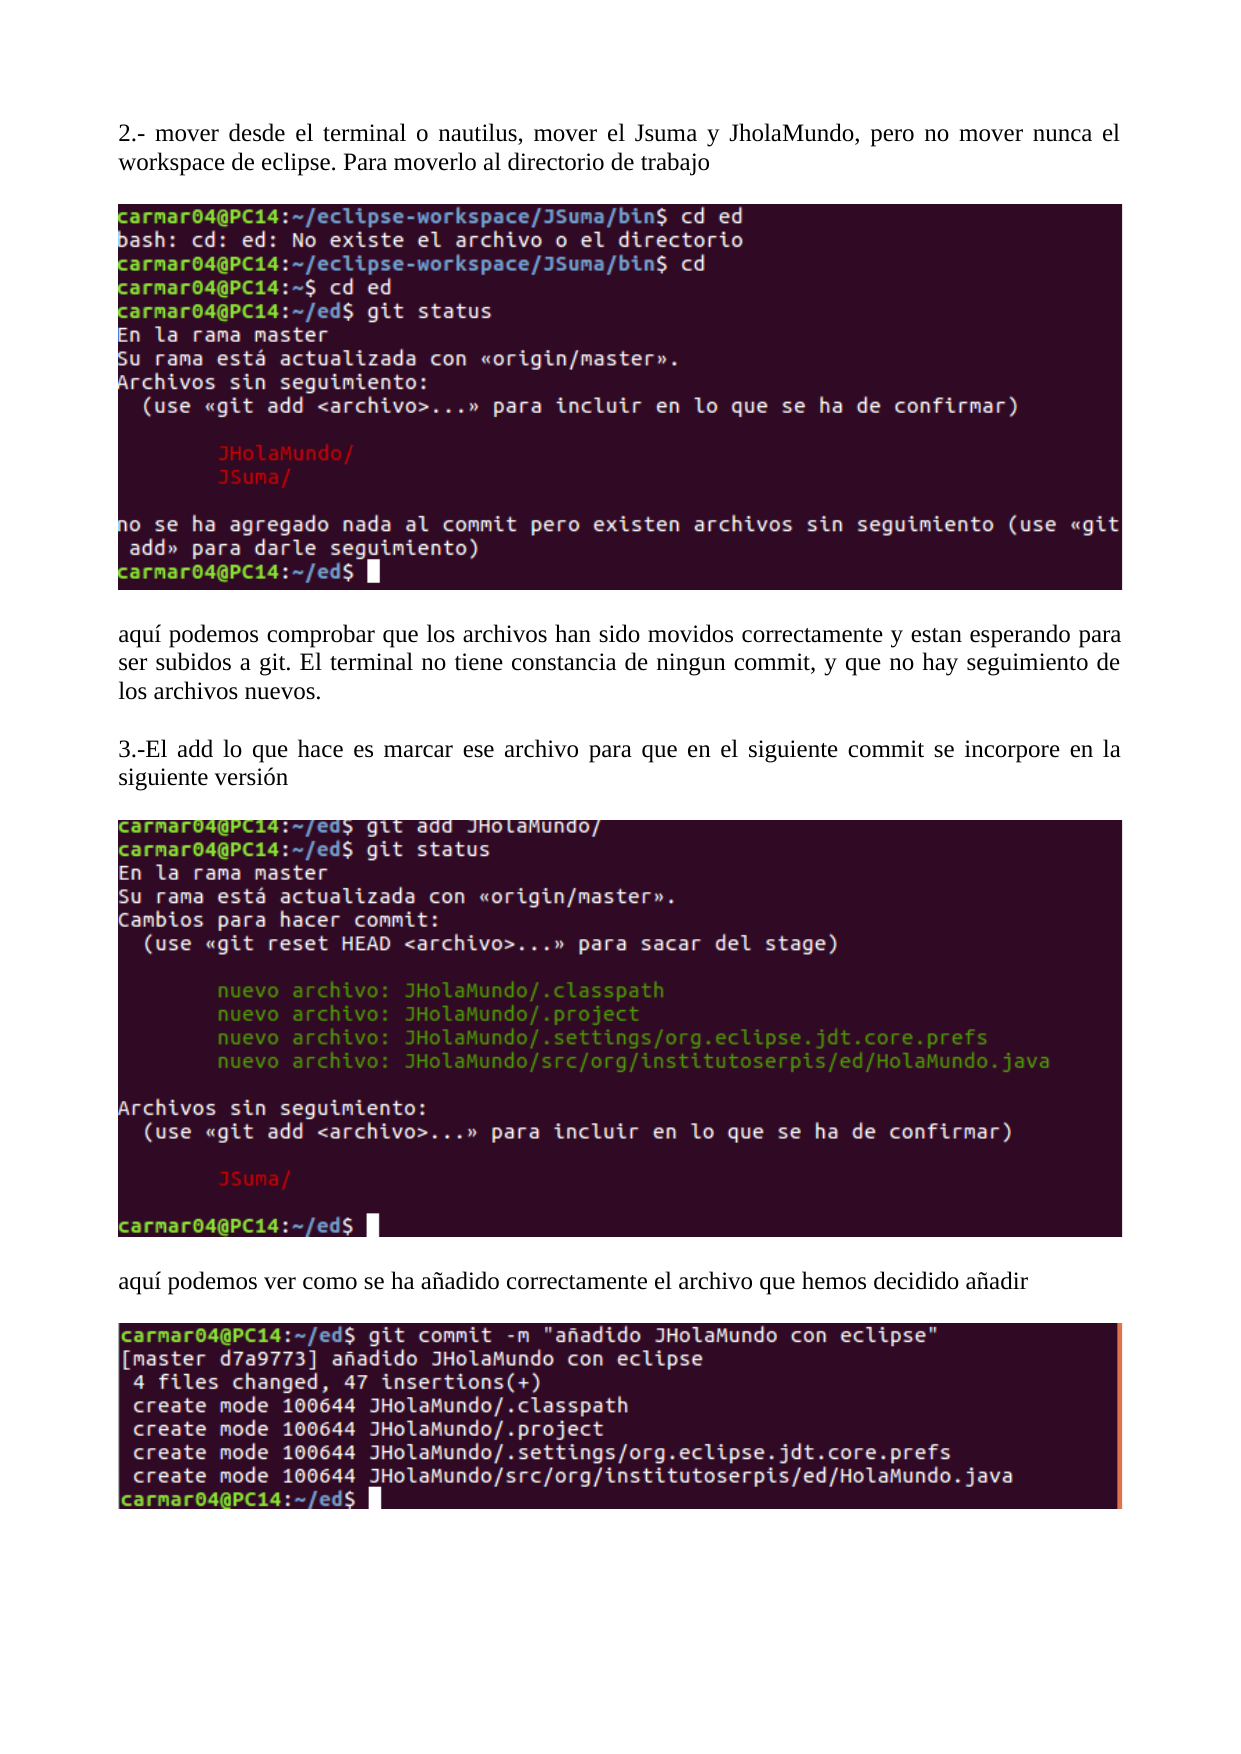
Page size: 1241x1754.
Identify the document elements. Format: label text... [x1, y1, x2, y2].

picture [118, 820, 1123, 1237]
text aquí podemos comprobar que los archivos han sido movidos correctamente y estan esperando para ser subidos a git. El terminal no tiene constancia de ningun commit, y que no hay seguimiento de los archivos nuevos. [118, 619, 1122, 705]
text aquí podemos ver como se ha añadido correctamente el archivo que hemos decidido añadir [118, 1266, 1122, 1294]
text 2.- mover desde el terminal o nautilus, mover el Jsuma y JholaMundo, pero no mover nunca el workspace de eclipse. Para moverlo al directorio de trabajo [118, 118, 1122, 176]
picture [118, 1323, 1123, 1509]
picture [118, 204, 1123, 590]
text 3.-El add lo que hace es marcar ese archivo para que en el siguiente commit se incorpore en la siguiente versión [118, 734, 1122, 791]
